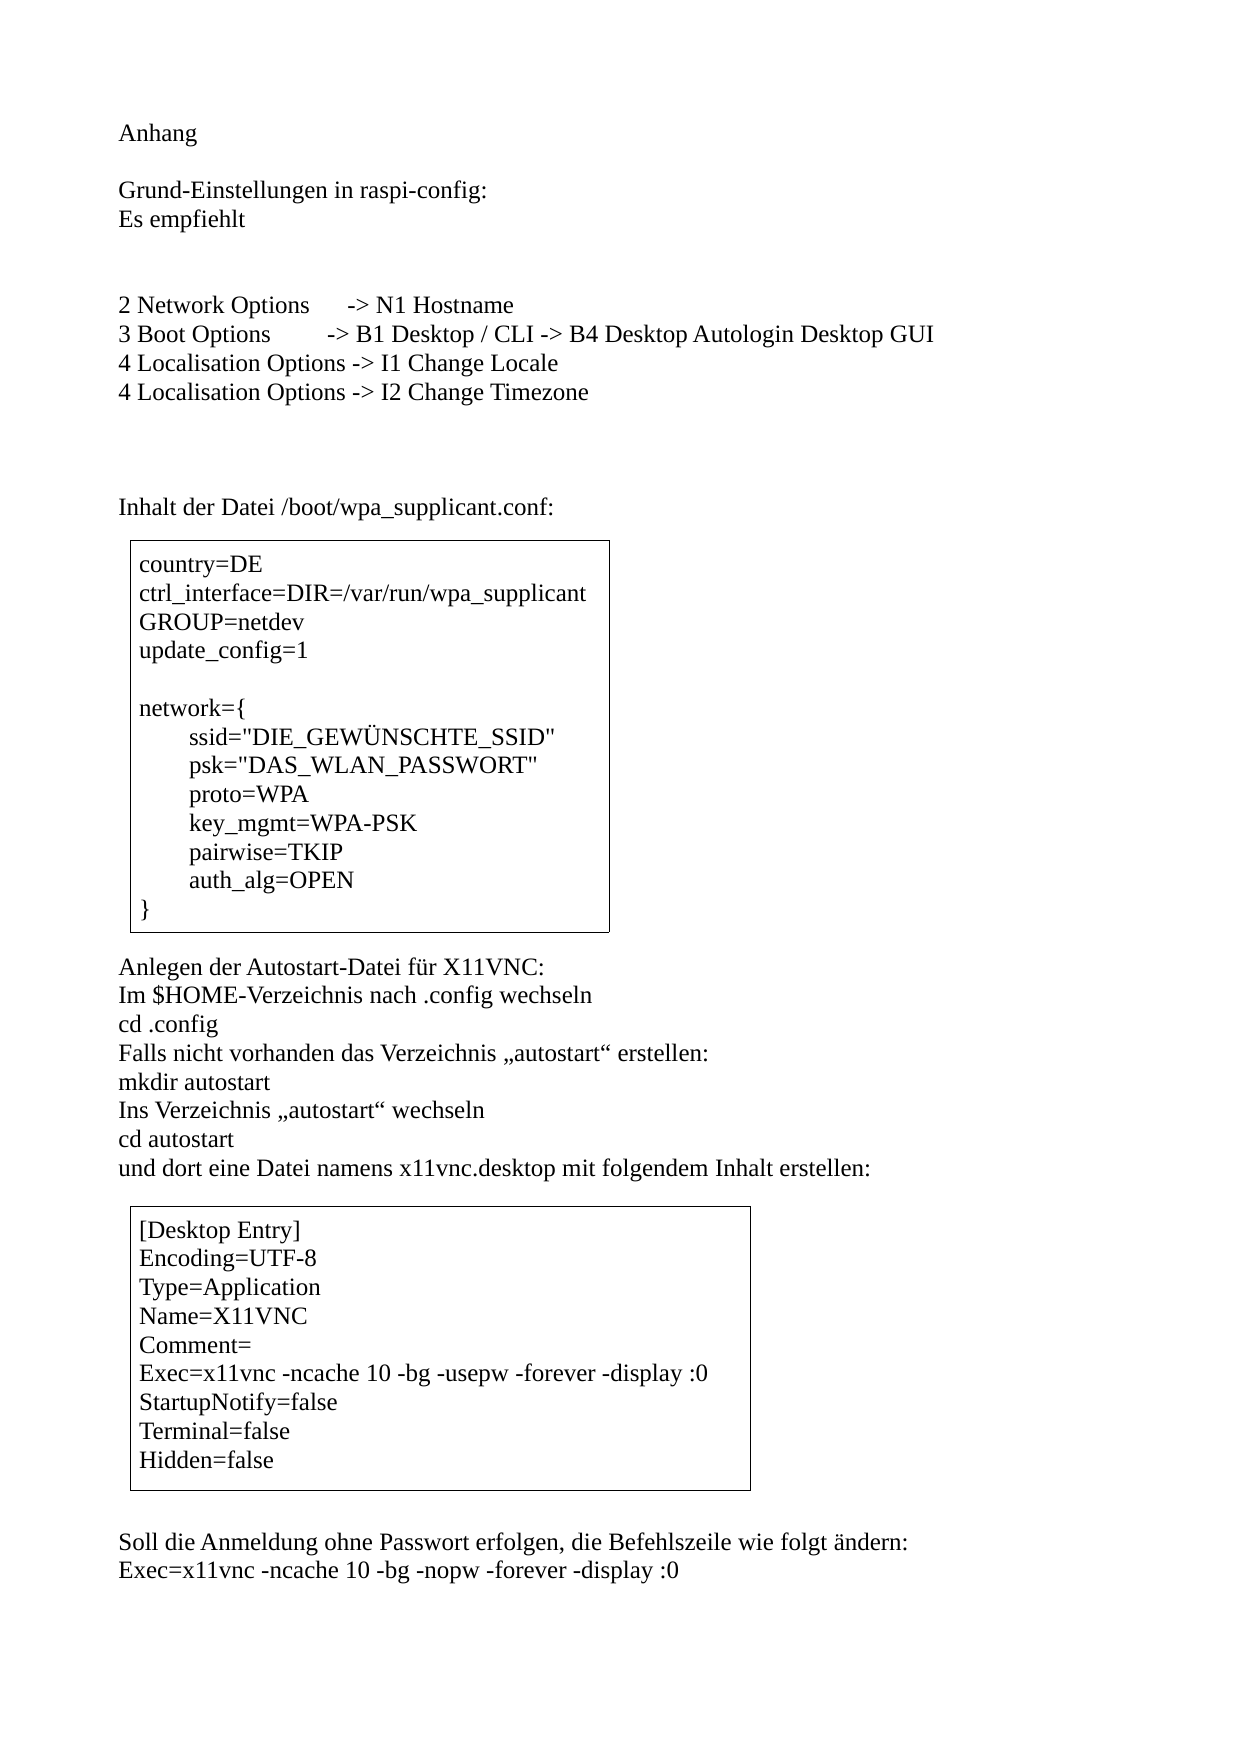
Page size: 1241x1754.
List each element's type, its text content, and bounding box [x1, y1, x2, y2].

text Anlegen der Autostart-Datei für X11VNC: [118, 952, 1122, 981]
text Exec=x11vnc -ncache 10 -bg -usepw -forever -display :0 [139, 1358, 742, 1387]
text 4 Localisation Options -> I1 Change Locale [118, 348, 1122, 377]
text Comment= [139, 1330, 742, 1358]
text psk="DAS_WLAN_PASSWORT" [139, 751, 600, 779]
text Falls nicht vorhanden das Verzeichnis „autostart“ erstellen: [118, 1038, 1122, 1067]
text 3 Boot Options -> B1 Desktop / CLI -> B4 Desktop Autologin Desktop GUI [118, 319, 1122, 348]
text cd autostart [118, 1124, 1122, 1153]
text Name=X11VNC [139, 1301, 742, 1330]
text Inhalt der Datei /boot/wpa_supplicant.conf: [118, 492, 1122, 521]
text Hidden=false [139, 1445, 742, 1473]
text [Desktop Entry] [139, 1215, 742, 1243]
text Terminal=false [139, 1416, 742, 1445]
text Es empfiehlt [118, 204, 1122, 233]
text Soll die Anmeldung ohne Passwort erfolgen, die Befehlszeile wie folgt ändern: [118, 1527, 1122, 1556]
text cd .config [118, 1009, 1122, 1038]
text mkdir autostart [118, 1067, 1122, 1096]
text Grund-Einstellungen in raspi-config: [118, 176, 1122, 204]
text ctrl_interface=DIR=/var/run/wpa_supplicant GROUP=netdev [139, 578, 600, 636]
text proto=WPA [139, 779, 600, 808]
text ssid="DIE_GEWÜNSCHTE_SSID" [139, 722, 600, 751]
text Type=Application [139, 1272, 742, 1301]
text country=DE [139, 549, 600, 578]
text StartupNotify=false [139, 1387, 742, 1416]
text network={ [139, 693, 600, 722]
text 2 Network Options -> N1 Hostname [118, 291, 1122, 319]
text auth_alg=OPEN [139, 866, 600, 894]
text Ins Verzeichnis „autostart“ wechseln [118, 1096, 1122, 1124]
text und dort eine Datei namens x11vnc.desktop mit folgendem Inhalt erstellen: [118, 1153, 1122, 1182]
text Encoding=UTF-8 [139, 1243, 742, 1272]
text Im $HOME-Verzeichnis nach .config wechseln [118, 981, 1122, 1009]
text update_config=1 [139, 636, 600, 664]
text key_mgmt=WPA-PSK [139, 808, 600, 837]
text pairwise=TKIP [139, 837, 600, 866]
text 4 Localisation Options -> I2 Change Timezone [118, 377, 1122, 406]
text Anhang [118, 118, 1122, 147]
text } [139, 894, 600, 923]
text Exec=x11vnc -ncache 10 -bg -nopw -forever -display :0 [118, 1556, 1122, 1584]
